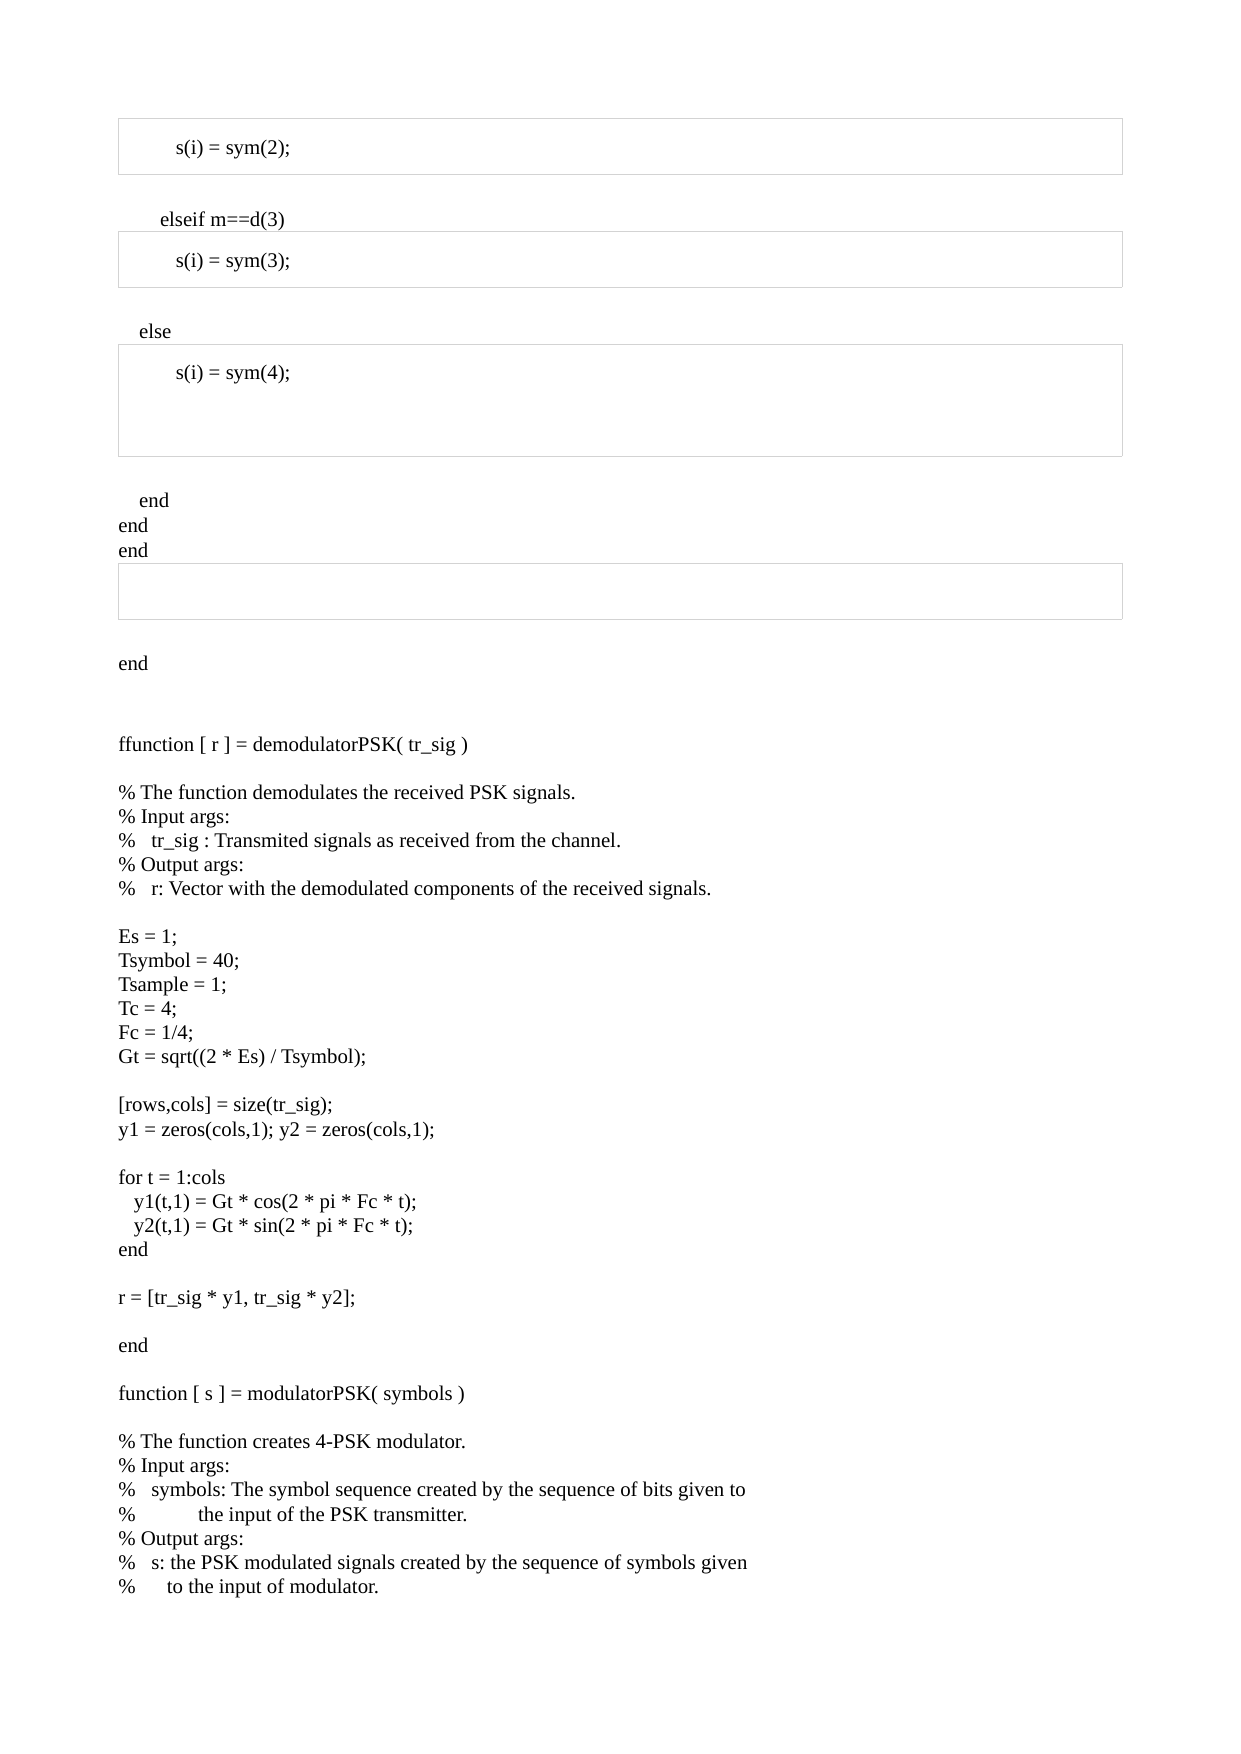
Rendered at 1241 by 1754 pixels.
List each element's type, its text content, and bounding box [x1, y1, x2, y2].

text Es = 1; [118, 924, 1122, 948]
text % The function creates 4-PSK modulator. [118, 1429, 1122, 1453]
text end [118, 512, 1122, 537]
text for t = 1:cols [118, 1164, 1122, 1189]
text Fc = 1/4; [118, 1020, 1122, 1044]
text ffunction [ r ] = demodulatorPSK( tr_sig ) [118, 731, 1122, 756]
text end [118, 487, 1122, 512]
text Tc = 4; [118, 996, 1122, 1020]
text Gt = sqrt((2 * Es) / Tsymbol); [118, 1044, 1122, 1068]
text y2(t,1) = Gt * sin(2 * pi * Fc * t); [118, 1213, 1122, 1237]
text % Output args: [118, 1526, 1122, 1549]
text end [118, 650, 1122, 675]
text y1(t,1) = Gt * cos(2 * pi * Fc * t); [118, 1189, 1122, 1213]
text s(i) = sym(2); [119, 119, 1122, 174]
text % Output args: [118, 852, 1122, 876]
text Tsymbol = 40; [118, 948, 1122, 972]
text % The function demodulates the received PSK signals. [118, 779, 1122, 804]
text % the input of the PSK transmitter. [118, 1501, 1122, 1526]
text end [118, 1333, 1122, 1357]
text % r: Vector with the demodulated components of the received signals. [118, 876, 1122, 900]
text % to the input of modulator. [118, 1574, 1122, 1598]
text function [ s ] = modulatorPSK( symbols ) [118, 1381, 1122, 1405]
text % Input args: [118, 1453, 1122, 1477]
text % Input args: [118, 804, 1122, 828]
text % s: the PSK modulated signals created by the sequence of symbols given [118, 1549, 1122, 1574]
text % tr_sig : Transmited signals as received from the channel. [118, 828, 1122, 852]
text Tsample = 1; [118, 972, 1122, 996]
text end [118, 537, 1122, 562]
text end [118, 1237, 1122, 1261]
text elseif m==d(3) [118, 206, 1122, 231]
text s(i) = sym(3); [119, 232, 1122, 287]
text else [118, 318, 1122, 343]
text [rows,cols] = size(tr_sig); [118, 1092, 1122, 1116]
text % symbols: The symbol sequence created by the sequence of bits given to [118, 1477, 1122, 1501]
text r = [tr_sig * y1, tr_sig * y2]; [118, 1285, 1122, 1309]
text s(i) = sym(4); [119, 345, 1122, 384]
text y1 = zeros(cols,1); y2 = zeros(cols,1); [118, 1116, 1122, 1141]
